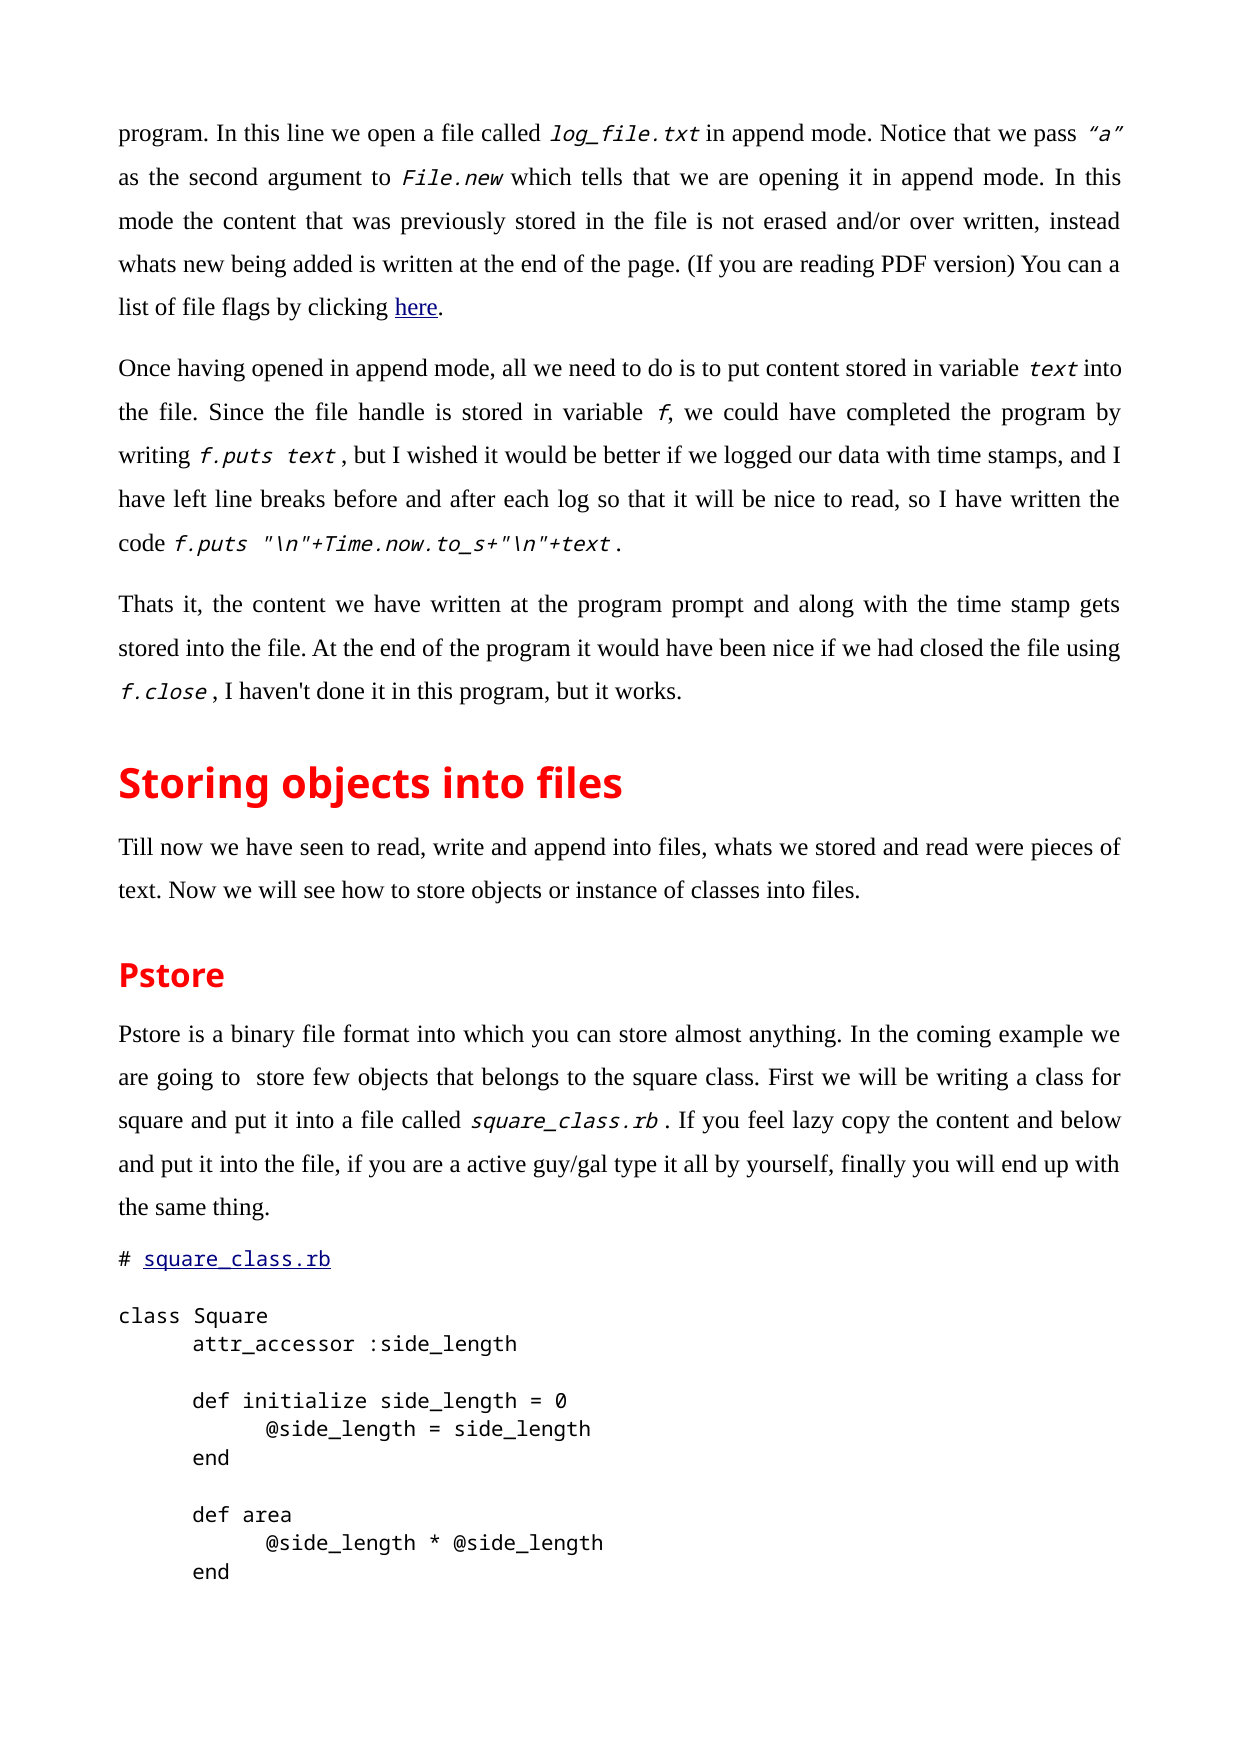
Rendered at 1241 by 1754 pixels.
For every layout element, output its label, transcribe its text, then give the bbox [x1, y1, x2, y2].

text @side_length * @side_length [118, 1528, 1122, 1557]
text attr_accessor :side_length [118, 1329, 1122, 1358]
text Pstore is a binary file format into which you can store almost anything. In the coming example we are going to store few objects that belongs to the square class. First we will be writing a class for square and put it into a file called square_class.rb . If you feel lazy copy the content and below and put it into the file, if you are a active guy/gal type it all by yourself, finally you will end up with the same thing. [118, 1019, 1122, 1221]
text Thats it, the content we have written at the program prompt and along with the time stamp gets stored into the file. At the end of the program it would have been nice if we had closed the file using f.close , I haven't done it in this program, but it works. [118, 589, 1122, 705]
text Till now we have seen to read, write and append into files, whats we stored and read were pieces of text. Now we will see how to store objects or instance of classes into files. [118, 832, 1122, 904]
text # square_class.rb [118, 1244, 1122, 1272]
text @side_length = side_length [118, 1414, 1122, 1443]
text class Square [118, 1301, 1122, 1329]
text end [118, 1557, 1122, 1585]
subtitle Pstore [118, 952, 1122, 997]
text end [118, 1443, 1122, 1471]
text def initialize side_length = 0 [118, 1386, 1122, 1414]
text program. In this line we open a file called log_file.txt in append mode. Notice that we pass “a” as the second argument to File.new which tells that we are opening it in append mode. In this mode the content that was previously stored in the file is not erased and/or over written, instead whats new being added is written at the end of the page. (If you are reading PDF version) You can a list of file flags by clicking here. [118, 118, 1122, 321]
subtitle Storing objects into files [118, 754, 1122, 811]
text Once having opened in append mode, all we need to do is to put content stored in variable text into the file. Since the file handle is stored in variable f, we could have completed the program by writing f.puts text , but I wished it would be better if we logged our data with time stamps, and I have left line breaks before and after each log so that it will be nice to read, so I have written the code f.puts "\n"+Time.now.to_s+"\n"+text . [118, 353, 1122, 557]
text def area [118, 1500, 1122, 1528]
